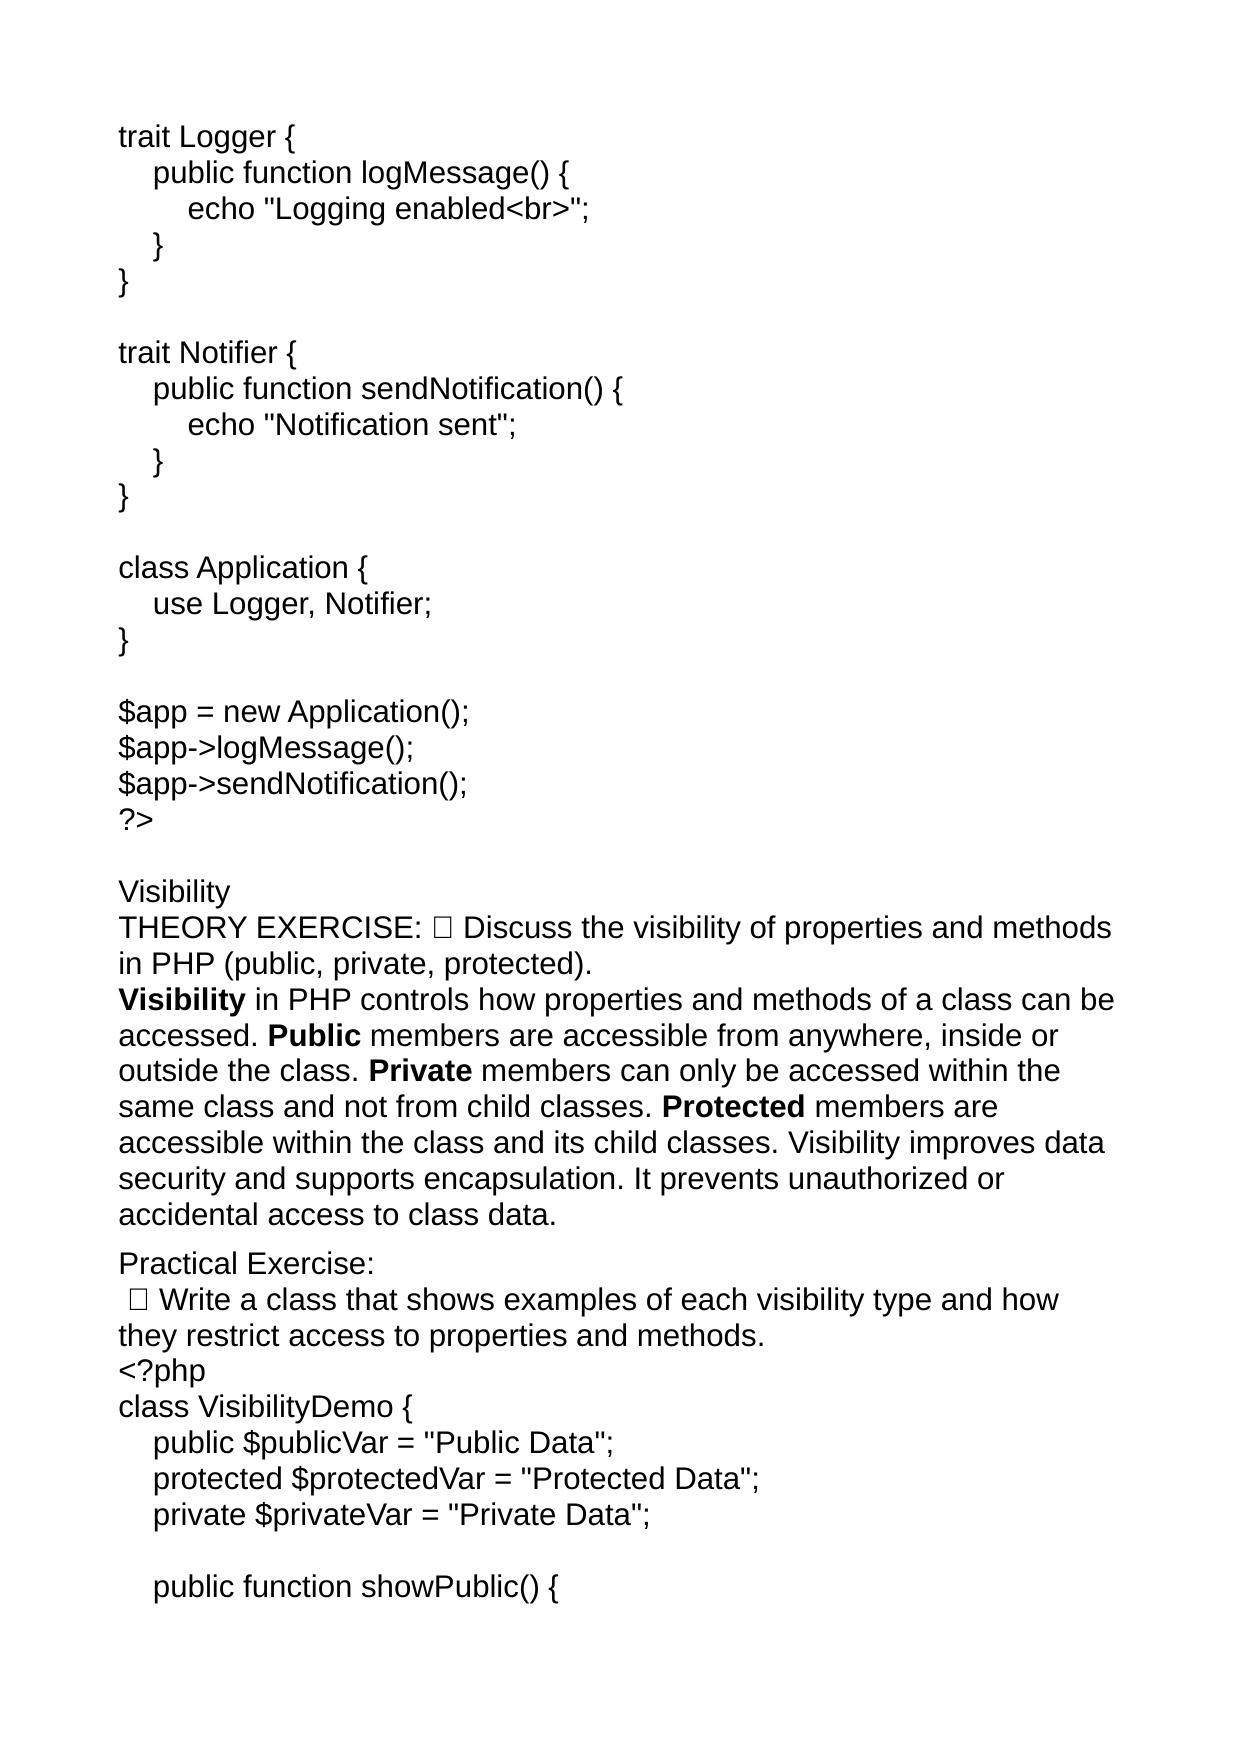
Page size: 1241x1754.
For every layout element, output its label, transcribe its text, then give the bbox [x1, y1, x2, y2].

text use Logger, Notifier; [118, 585, 1122, 621]
text trait Logger { [118, 118, 1122, 154]
text $app->logMessage(); [118, 729, 1122, 765]
text public function sendNotification() { [118, 370, 1122, 406]
text class Application { [118, 549, 1122, 585]
text Visibility [118, 873, 1122, 909]
text } [118, 226, 1122, 262]
text protected $protectedVar = "Protected Data"; [118, 1460, 1122, 1496]
text $app->sendNotification(); [118, 765, 1122, 801]
text Practical Exercise: [118, 1245, 1122, 1281]
text private $privateVar = "Private Data"; [118, 1496, 1122, 1532]
text } [118, 621, 1122, 657]
text $app = new Application(); [118, 693, 1122, 729]
text THEORY EXERCISE:  Discuss the visibility of properties and methods in PHP (public, private, protected). [118, 909, 1122, 981]
text public function showPublic() { [118, 1568, 1122, 1604]
text class VisibilityDemo { [118, 1388, 1122, 1424]
text } [118, 442, 1122, 477]
text public function logMessage() { [118, 154, 1122, 190]
text  Write a class that shows examples of each visibility type and how they restrict access to properties and methods. [118, 1281, 1122, 1352]
text trait Notifier { [118, 334, 1122, 370]
text echo "Notification sent"; [118, 406, 1122, 442]
text echo "Logging enabled<br>"; [118, 190, 1122, 226]
text } [118, 477, 1122, 513]
text Visibility in PHP controls how properties and methods of a class can be accessed. Public members are accessible from anywhere, inside or outside the class. Private members can only be accessed within the same class and not from child classes. Protected members are accessible within the class and its child classes. Visibility improves data security and supports encapsulation. It prevents unauthorized or accidental access to class data. [118, 981, 1122, 1232]
text public $publicVar = "Public Data"; [118, 1424, 1122, 1460]
text <?php [118, 1352, 1122, 1388]
text } [118, 262, 1122, 298]
text ?> [118, 801, 1122, 837]
